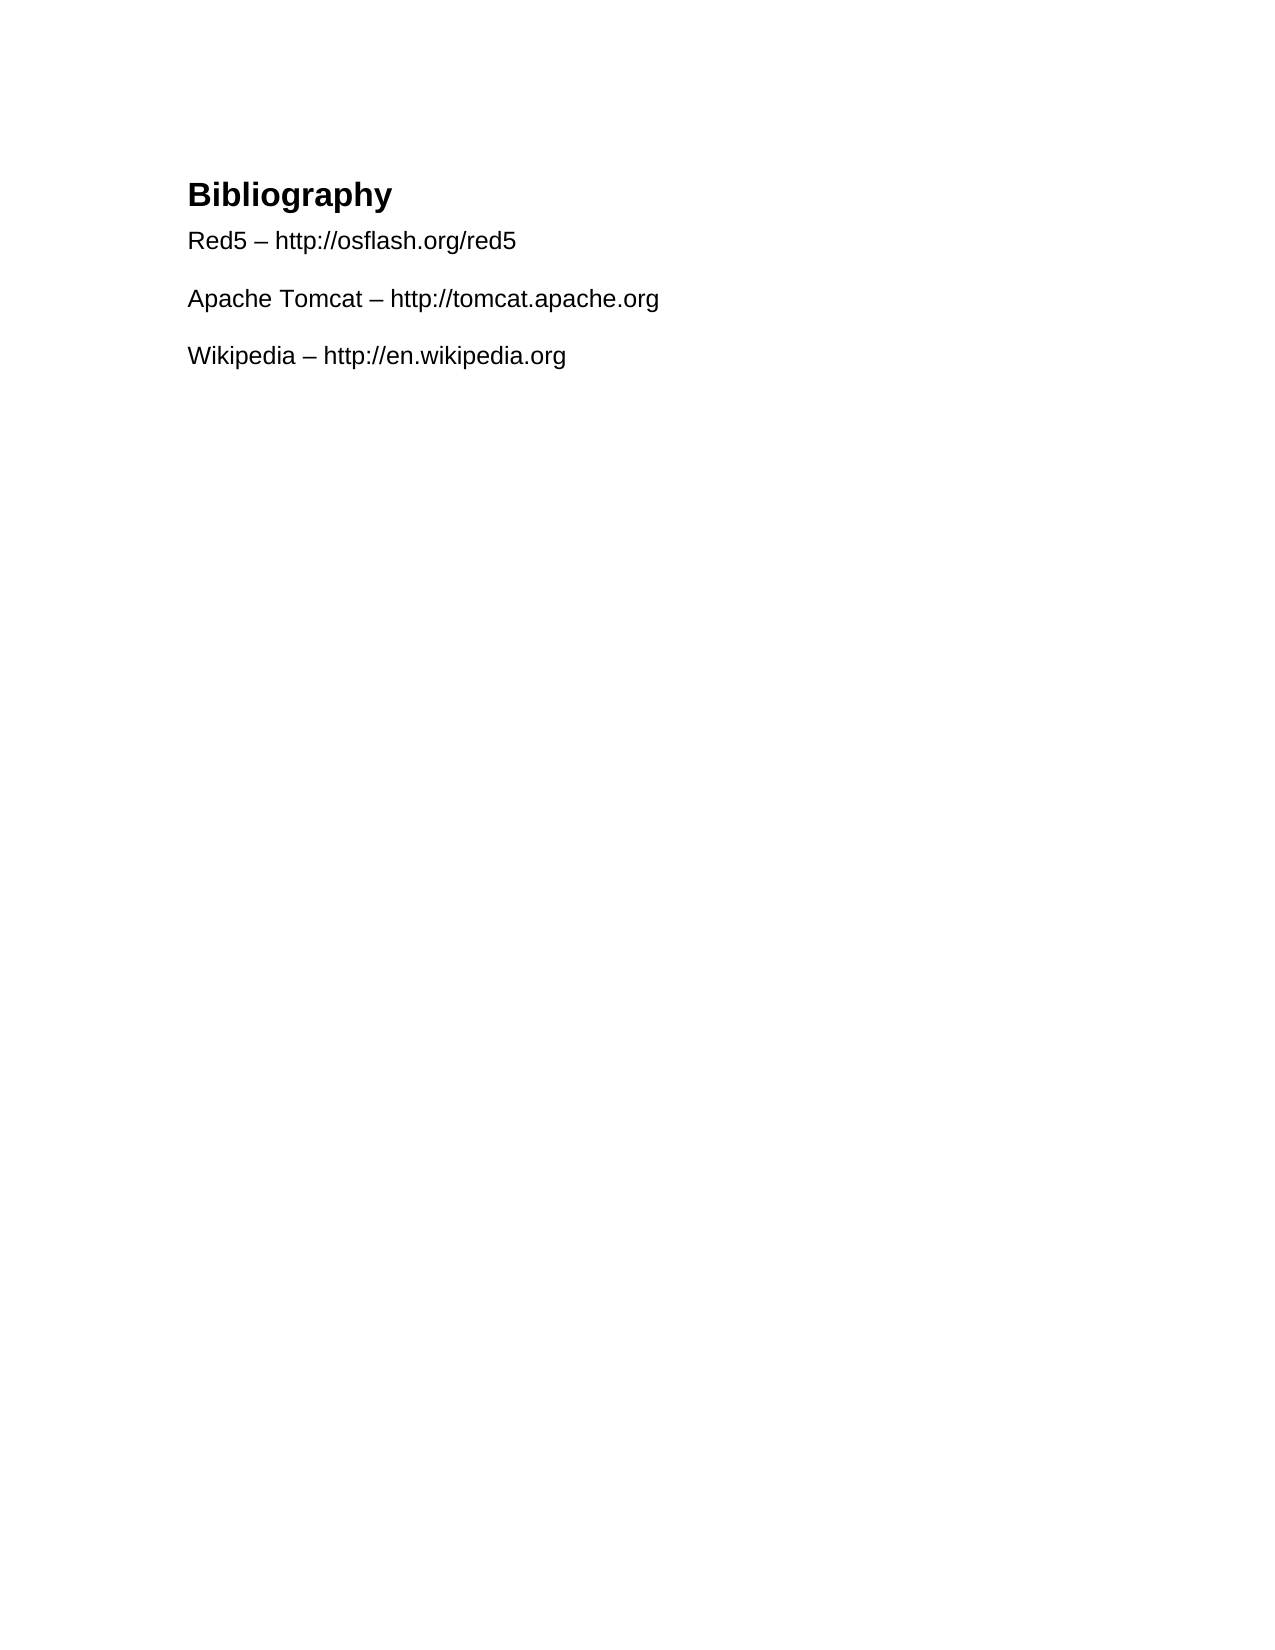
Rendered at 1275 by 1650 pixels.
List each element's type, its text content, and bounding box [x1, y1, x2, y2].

text Apache Tomcat – http://tomcat.apache.org [187, 284, 1087, 312]
text Red5 – http://osflash.org/red5 [187, 226, 1087, 255]
text Wikipedia – http://en.wikipedia.org [187, 341, 1087, 370]
subtitle Bibliography [187, 175, 1087, 214]
